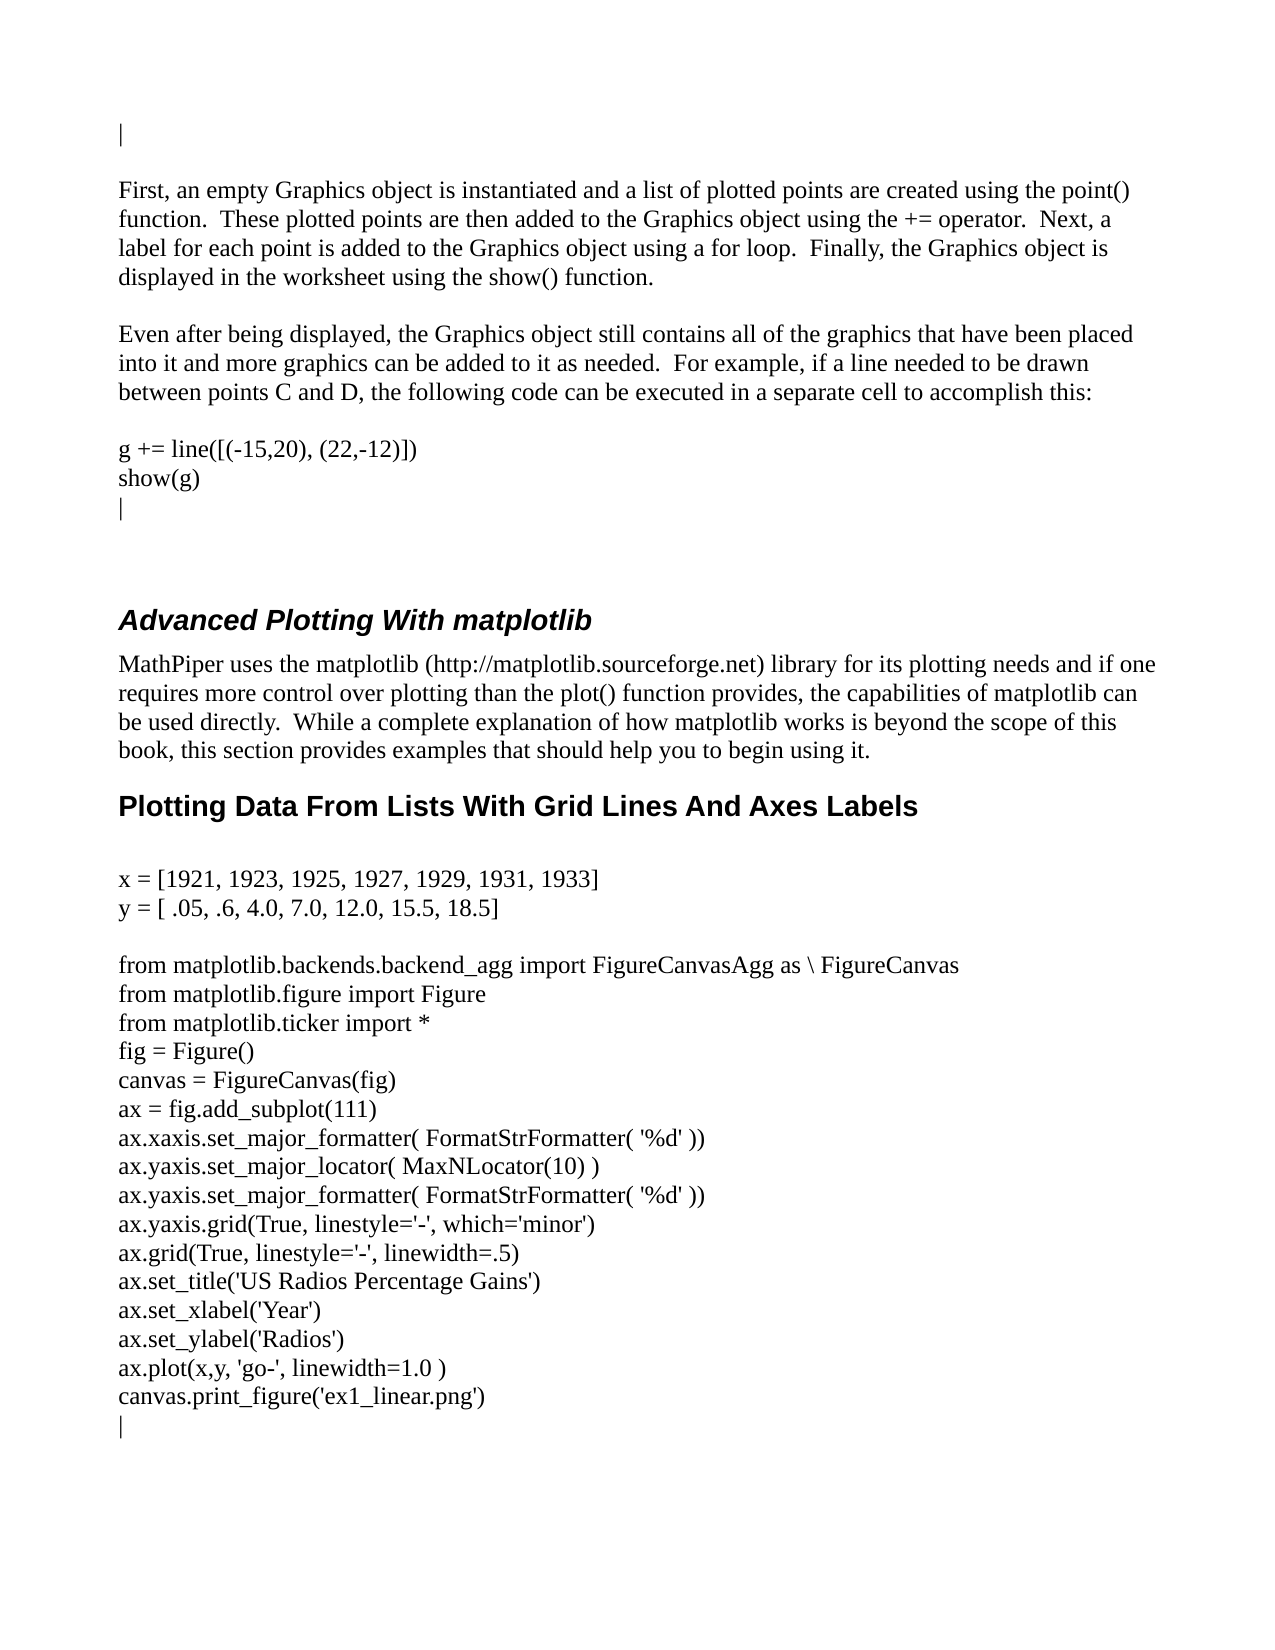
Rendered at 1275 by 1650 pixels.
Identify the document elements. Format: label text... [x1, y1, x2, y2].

text | [118, 118, 1157, 147]
text First, an empty Graphics object is instantiated and a list of plotted points are created using the point() function. These plotted points are then added to the Graphics object using the += operator. Next, a label for each point is added to the Graphics object using a for loop. Finally, the Graphics object is displayed in the worksheet using the show() function. [118, 176, 1157, 291]
text Even after being displayed, the Graphics object still contains all of the graphics that have been placed into it and more graphics can be added to it as needed. For example, if a line needed to be drawn between points C and D, the following code can be executed in a separate cell to accomplish this: [118, 319, 1157, 406]
text g += line([(-15,20), (22,-12)]) [118, 434, 1157, 463]
text MathPiper uses the matplotlib (http://matplotlib.sourceforge.net) library for its plotting needs and if one requires more control over plotting than the plot() function provides, the capabilities of matplotlib can be used directly. While a complete explanation of how matplotlib works is beyond the scope of this book, this section provides examples that should help you to begin using it. [118, 649, 1157, 764]
text | [118, 1410, 1157, 1439]
text canvas = FigureCanvas(fig) [118, 1065, 1157, 1094]
text from matplotlib.figure import Figure [118, 979, 1157, 1008]
text | [118, 492, 1157, 521]
text ax.grid(True, linestyle='-', linewidth=.5) [118, 1238, 1157, 1266]
text ax.xaxis.set_major_formatter( FormatStrFormatter( '%d' )) [118, 1123, 1157, 1151]
text canvas.print_figure('ex1_linear.png') [118, 1381, 1157, 1410]
subtitle Plotting Data From Lists With Grid Lines And Axes Labels [118, 789, 1157, 823]
text ax.set_title('US Radios Percentage Gains') [118, 1266, 1157, 1295]
text fig = Figure() [118, 1036, 1157, 1065]
text ax.plot(x,y, 'go-', linewidth=1.0 ) [118, 1353, 1157, 1381]
text show(g) [118, 463, 1157, 492]
text from matplotlib.backends.backend_agg import FigureCanvasAgg as \ FigureCanvas [118, 950, 1157, 979]
text ax.set_xlabel('Year') [118, 1295, 1157, 1324]
text y = [ .05, .6, 4.0, 7.0, 12.0, 15.5, 18.5] [118, 893, 1157, 921]
text ax.yaxis.set_major_formatter( FormatStrFormatter( '%d' )) [118, 1180, 1157, 1209]
text ax.yaxis.set_major_locator( MaxNLocator(10) ) [118, 1151, 1157, 1180]
text ax.set_ylabel('Radios') [118, 1324, 1157, 1353]
text from matplotlib.ticker import * [118, 1008, 1157, 1036]
text ax = fig.add_subplot(111) [118, 1094, 1157, 1123]
text x = [1921, 1923, 1925, 1927, 1929, 1931, 1933] [118, 864, 1157, 893]
subtitle Advanced Plotting With matplotlib [118, 603, 1157, 637]
text ax.yaxis.grid(True, linestyle='-', which='minor') [118, 1209, 1157, 1238]
